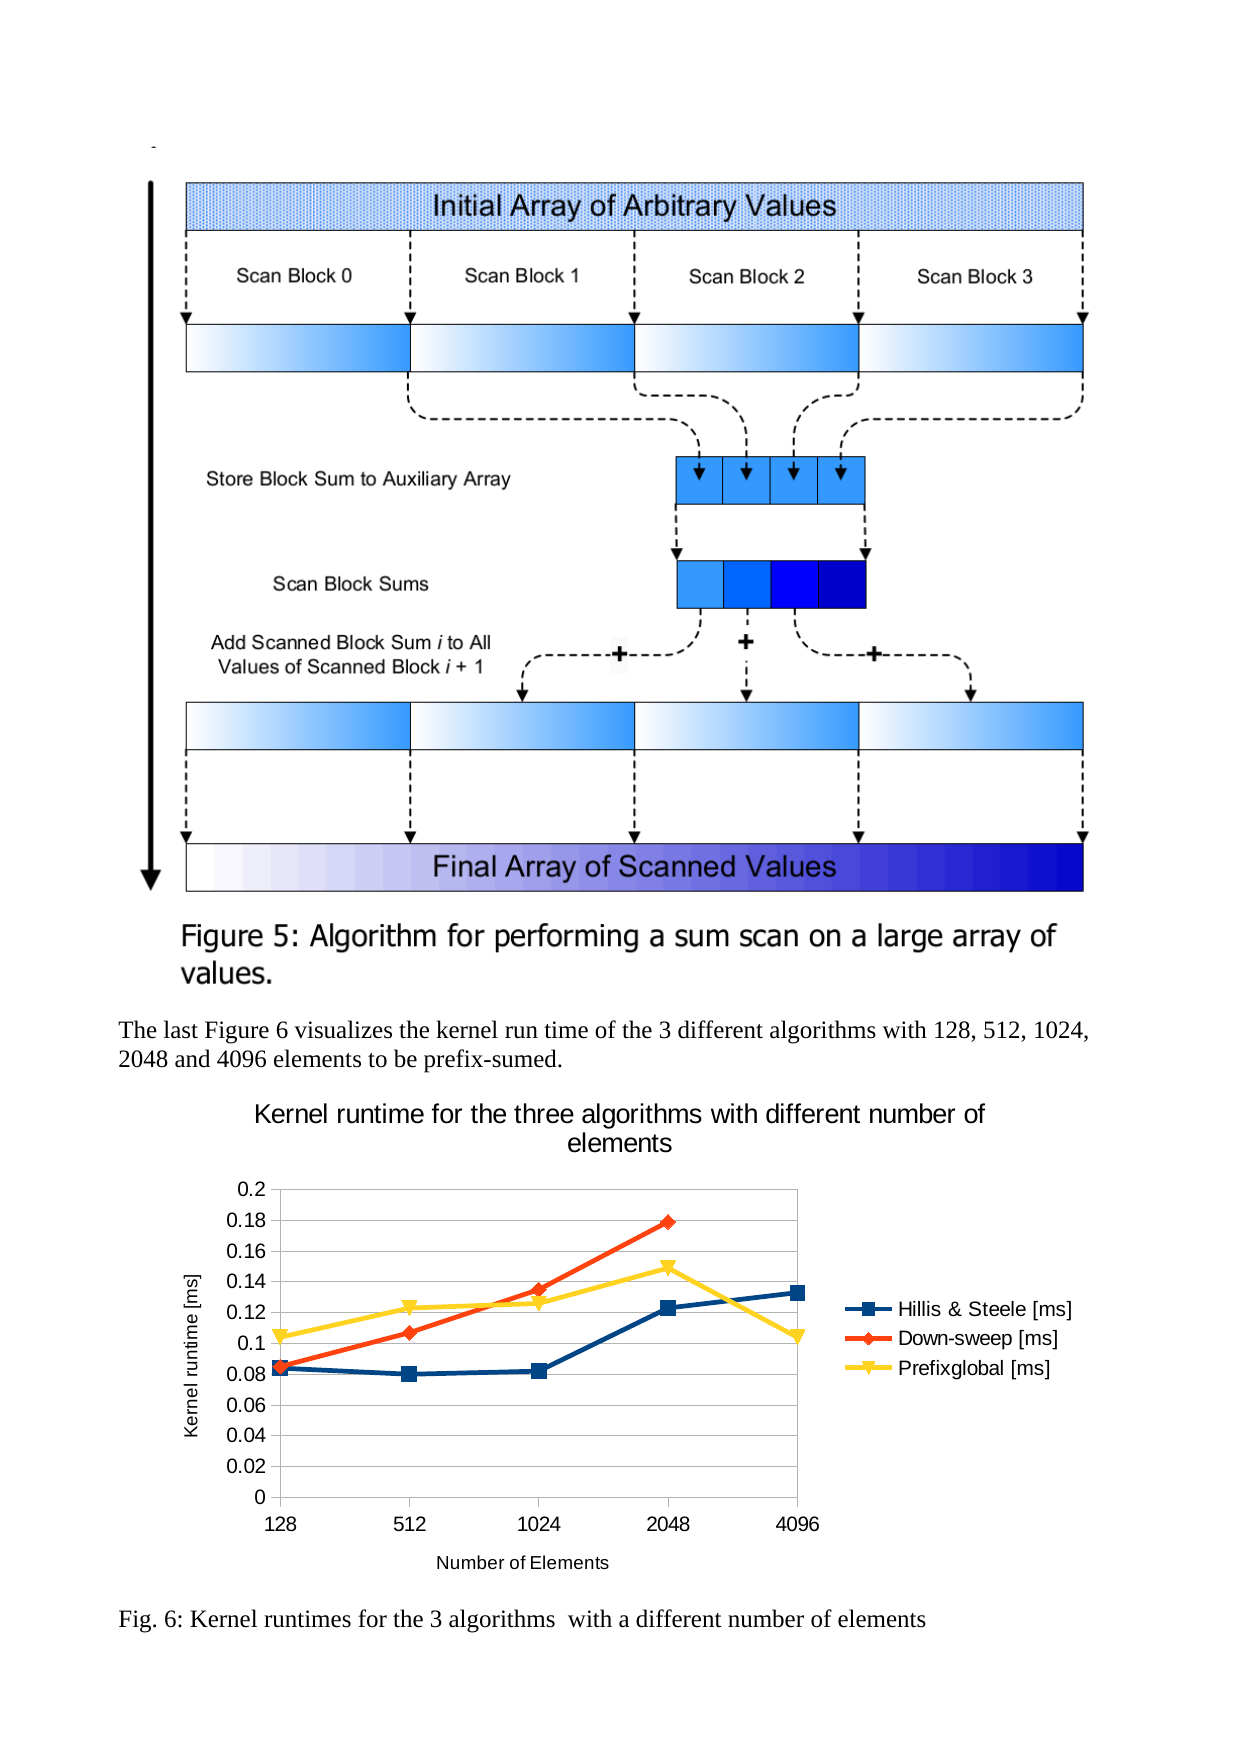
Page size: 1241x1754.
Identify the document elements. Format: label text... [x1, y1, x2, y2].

text The last Figure 6 visualizes the kernel run time of the 3 different algorithms with 128, 512, 1024, 2048 and 4096 elements to be prefix-sumed. [118, 985, 1122, 1073]
text Fig. 6: Kernel runtimes for the 3 algorithms with a different number of elements [118, 1073, 1122, 1633]
picture [111, 114, 1123, 1016]
